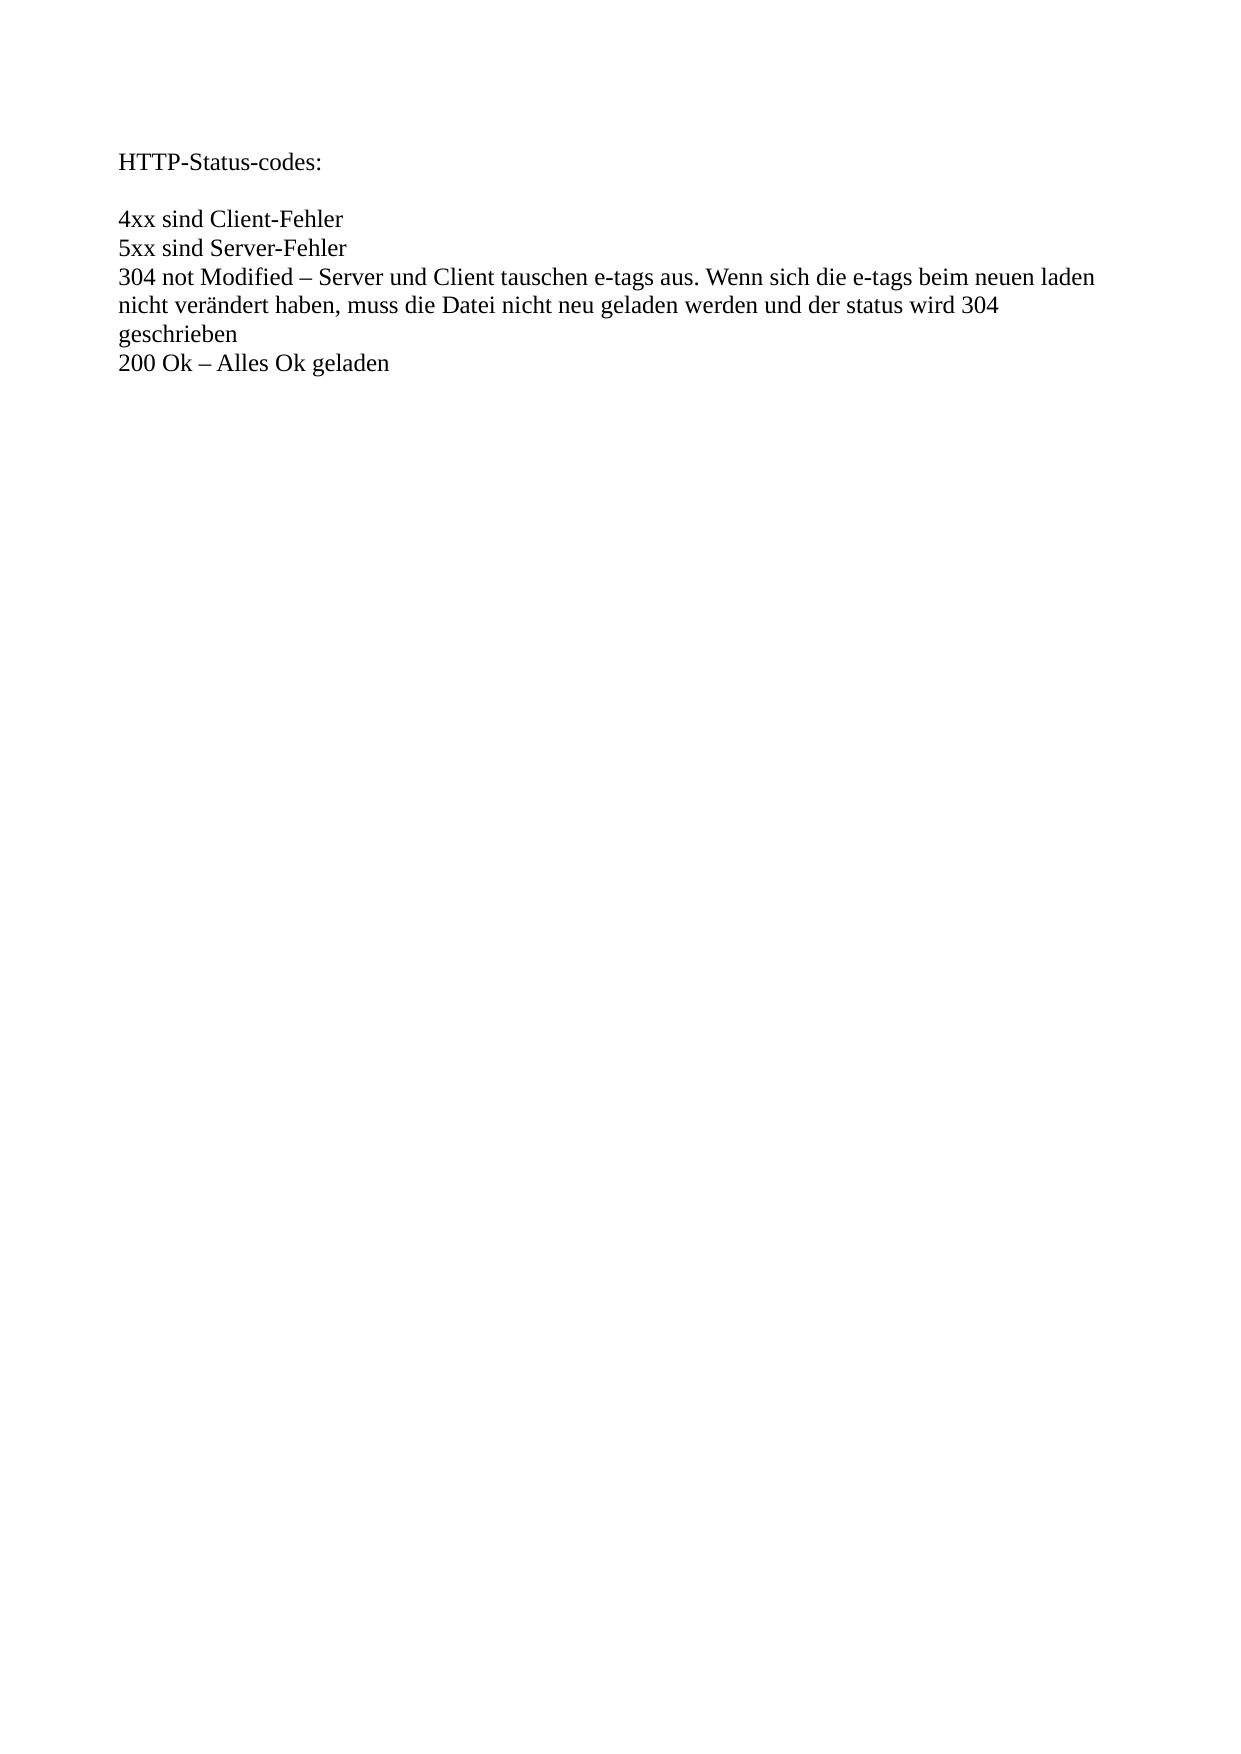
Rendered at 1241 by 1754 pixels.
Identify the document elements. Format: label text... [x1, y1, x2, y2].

text 4xx sind Client-Fehler [118, 204, 1122, 233]
text 200 Ok – Alles Ok geladen [118, 348, 1122, 377]
text 5xx sind Server-Fehler [118, 233, 1122, 262]
text 304 not Modified – Server und Client tauschen e-tags aus. Wenn sich die e-tags beim neuen laden nicht verändert haben, muss die Datei nicht neu geladen werden und der status wird 304 geschrieben [118, 262, 1122, 348]
text HTTP-Status-codes: [118, 147, 1122, 176]
